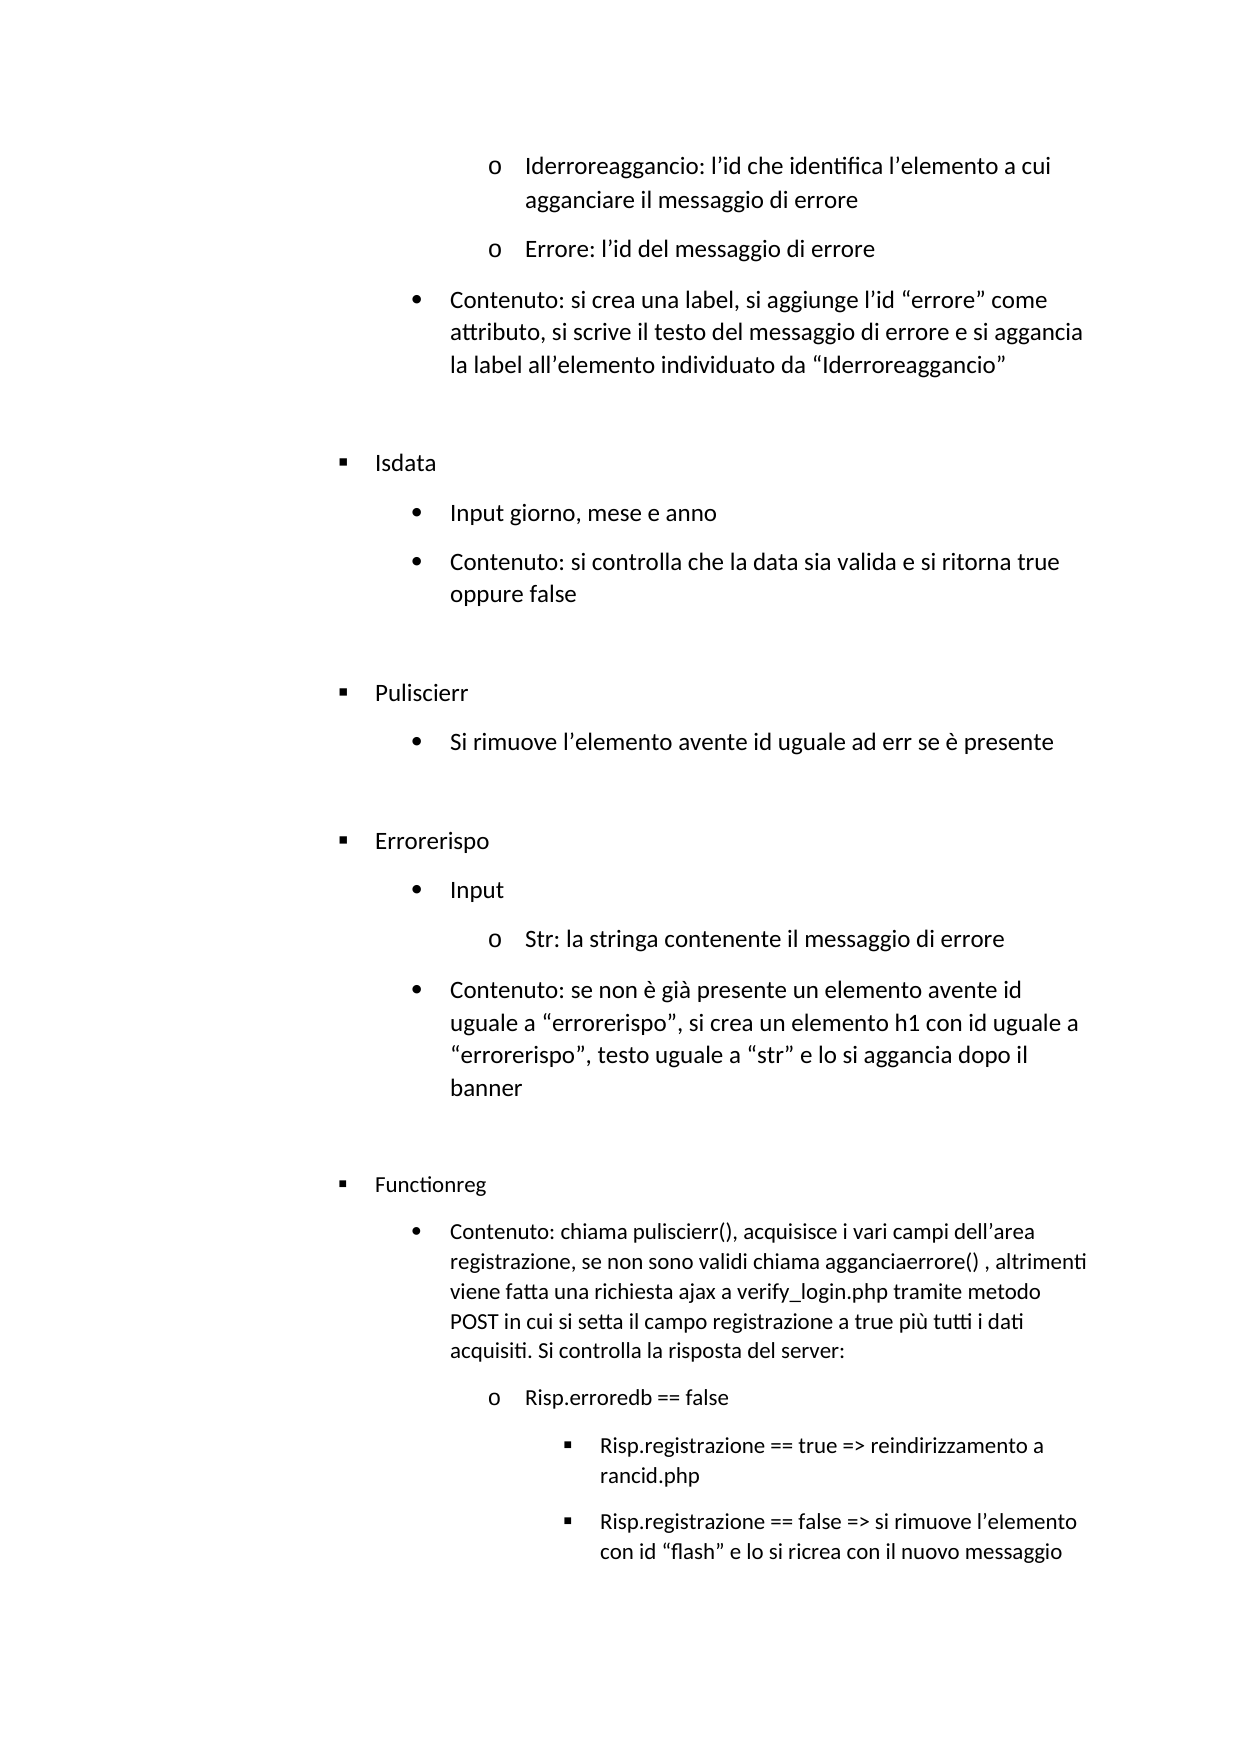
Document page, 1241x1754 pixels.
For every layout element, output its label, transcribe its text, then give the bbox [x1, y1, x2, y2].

list Str: la stringa contenente il messaggio di errore [487, 923, 1090, 955]
list Contenuto: se non è già presente un elemento avente id uguale a “errorerispo”, si crea un elemento h1 con id uguale a “errorerispo”, testo uguale a “str” e lo si aggancia dopo il banner [412, 974, 1090, 1102]
list Puliscierr [337, 677, 1090, 708]
list Si rimuove l’elemento avente id uguale ad err se è presente [412, 726, 1090, 757]
list Contenuto: chiama puliscierr(), acquisisce i vari campi dell’area registrazione, se non sono validi chiama agganciaerrore() , altrimenti viene fatta una richiesta ajax a verify_login.php tramite metodo POST in cui si setta il campo registrazione a true più tutti i dati acquisiti. Si controlla la risposta del server: [412, 1217, 1090, 1365]
list Contenuto: si controlla che la data sia valida e si ritorna true oppure false [412, 546, 1090, 609]
list Input giorno, mese e anno [412, 497, 1090, 527]
list Risp.registrazione == false => si rimuove l’elemento con id “flash” e lo si ricrea con il nuovo messaggio [562, 1507, 1090, 1565]
list Risp.erroredb == false [487, 1383, 1090, 1412]
list Functionreg [337, 1171, 1090, 1198]
list Risp.registrazione == true => reindirizzamento a rancid.php [562, 1431, 1090, 1489]
list Iderroreaggancio: l’id che identifica l’elemento a cui agganciare il messaggio di errore [487, 150, 1090, 214]
list Errore: l’id del messaggio di errore [487, 233, 1090, 265]
list Input [412, 874, 1090, 905]
list Isdata [337, 447, 1090, 478]
list Errorerispo [337, 825, 1090, 856]
list Contenuto: si crea una label, si aggiunge l’id “errore” come attributo, si scrive il testo del messaggio di errore e si aggancia la label all’elemento individuato da “Iderroreaggancio” [412, 284, 1090, 379]
